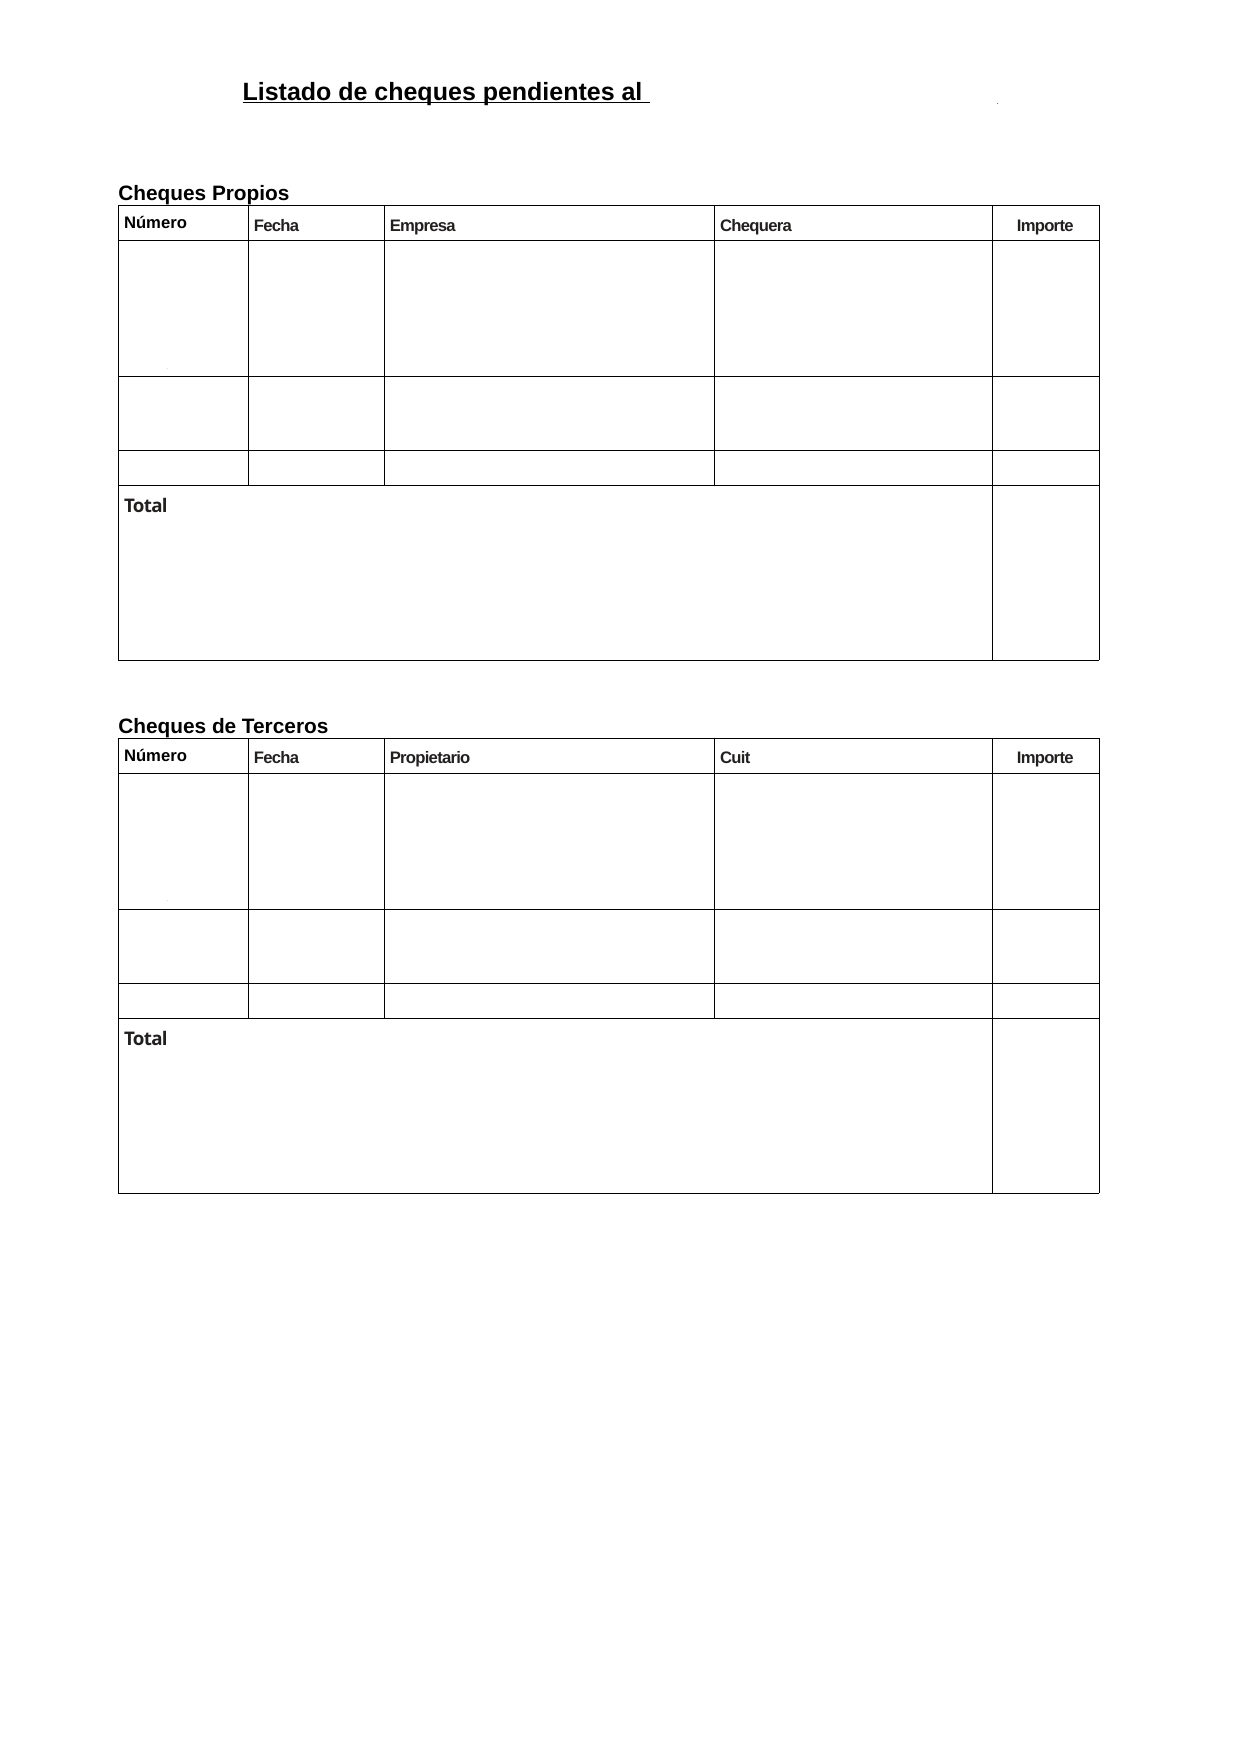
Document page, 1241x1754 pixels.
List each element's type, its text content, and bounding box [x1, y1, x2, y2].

table_cell [249, 984, 384, 1018]
table_cell <o.checkbook_id.name> [715, 377, 992, 450]
table_cell <o.owner_vat> [715, 910, 992, 983]
table_cell <for each="o in o.env['account.check'].browse(o._context.get('issue_check_ids', []))"> [119, 241, 248, 376]
table_cell [249, 451, 384, 485]
table_cell <formatLang(o.issue_date, date=True)> [249, 377, 384, 450]
table_cell [993, 984, 1099, 1018]
table_cell [385, 774, 714, 908]
table_cell [715, 984, 992, 1018]
table_cell <o.name> [119, 377, 248, 450]
table_cell <o.destiny_partner_id.name> [385, 377, 714, 450]
table_cell [715, 241, 992, 376]
table_cell <formatLang(o.issue_date, date=True)> [249, 910, 384, 983]
table_header Importe [993, 739, 1099, 773]
table_cell <for each="o in o.env['account.check'].browse(o._context.get('third_check_ids', []))"> [119, 774, 248, 908]
table_cell </for> [119, 984, 248, 1018]
table_cell [993, 774, 1099, 908]
table_header Importe [993, 206, 1099, 240]
table_header Número [119, 206, 248, 240]
table_header Empresa [385, 206, 714, 240]
table_cell <o.owner_name> [385, 910, 714, 983]
text Cheques de Terceros [118, 714, 1122, 738]
table_cell [385, 241, 714, 376]
table_cell <sum(o.env['account.check'].browse(o._context.get('third_check_ids', [])).mapped('amount'))> [993, 1019, 1099, 1193]
table_cell </for> [119, 451, 248, 485]
table_cell [993, 451, 1099, 485]
table_header Fecha [249, 206, 384, 240]
table_cell [249, 241, 384, 376]
table_cell [993, 241, 1099, 376]
text Listado de cheques pendientes al <formatLang(o.to_date, date=True)> [118, 77, 1122, 106]
table_cell [385, 984, 714, 1018]
table_cell <o.name> [119, 910, 248, 983]
table_cell [385, 451, 714, 485]
table_cell Total [119, 1019, 992, 1193]
table_cell <o.amount> [993, 377, 1099, 450]
table_header Chequera [715, 206, 992, 240]
text Cheques Propios [118, 181, 1122, 205]
table_header Número [119, 739, 248, 773]
table_header Cuit [715, 739, 992, 773]
table_cell [715, 774, 992, 908]
table_cell [715, 451, 992, 485]
table_cell <sum(o.env['account.check'].browse(o._context.get('issue_check_ids', [])).mapped('amount'))> [993, 486, 1099, 660]
table_cell Total [119, 486, 992, 660]
text <o.journal_id.name and "Diario: %s" % o.journal_id.name or ''> [118, 131, 1122, 156]
table_header Fecha [249, 739, 384, 773]
table_cell <o.amount> [993, 910, 1099, 983]
table_header Propietario [385, 739, 714, 773]
table_cell [249, 774, 384, 908]
